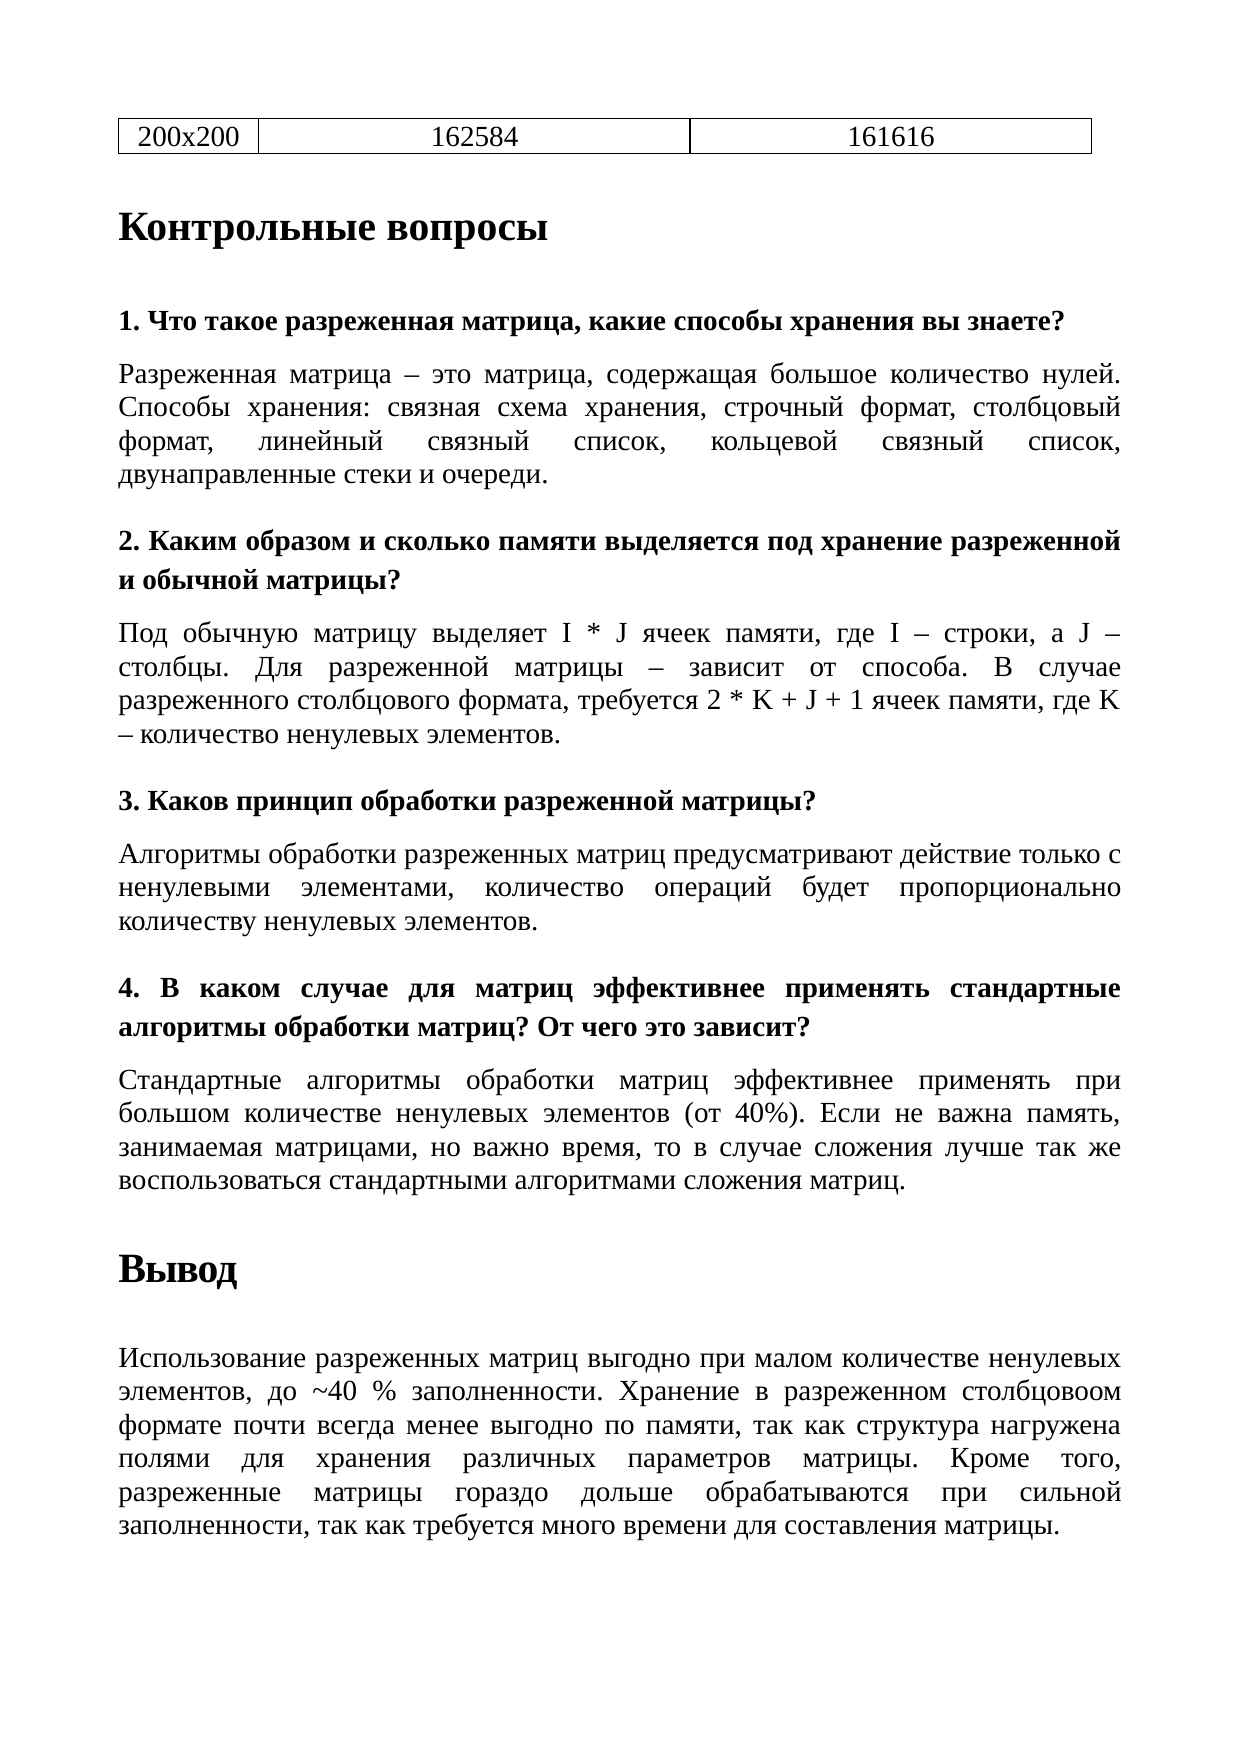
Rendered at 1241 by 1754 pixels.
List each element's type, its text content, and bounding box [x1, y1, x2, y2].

text Алгоритмы обработки разреженных матриц предусматривают действие только с ненулевыми элементами, количество операций будет пропорционально количеству ненулевых элементов. [118, 836, 1122, 937]
text Контрольные вопросы [118, 202, 1122, 249]
text 4. В каком случае для матриц эффективнее применять стандартные алгоритмы обработки матриц? От чего это зависит? [118, 970, 1122, 1042]
text 1. Что такое разреженная матрица, какие способы хранения вы знаете? [118, 303, 1122, 336]
text 2. Каким образом и сколько памяти выделяется под хранение разреженной и обычной матрицы? [118, 523, 1122, 596]
text Под обычную матрицу выделяет I * J ячеек памяти, где I – строки, а J – столбцы. Для разреженной матрицы – зависит от способа. В случае разреженного столбцового формата, требуется 2 * K + J + 1 ячеек памяти, где K – количество ненулевых элементов. [118, 615, 1122, 749]
text Разреженная матрица – это матрица, содержащая большое количество нулей. Способы хранения: связная схема хранения, строчный формат, столбцовый формат, линейный связный список, кольцевой связный список, двунаправленные стеки и очереди. [118, 356, 1122, 490]
table_cell 162584 [259, 119, 689, 153]
text 3. Каков принцип обработки разреженной матрицы? [118, 783, 1122, 816]
text Использование разреженных матриц выгодно при малом количестве ненулевых элементов, до ~40 % заполненности. Хранение в разреженном столбцовоом формате почти всегда менее выгодно по памяти, так как структура нагружена полями для хранения различных параметров матрицы. Кроме того, разреженные матрицы гораздо дольше обрабатываются при сильной заполненности, так как требуется много времени для составления матрицы. [118, 1340, 1122, 1541]
text Стандартные алгоритмы обработки матриц эффективнее применять при большом количестве ненулевых элементов (от 40%). Если не важна память, занимаемая матрицами, но важно время, то в случае сложения лучше так же воспользоваться стандартными алгоритмами сложения матриц. [118, 1062, 1122, 1196]
table_cell 200х200 [119, 119, 258, 153]
table_cell 161616 [691, 119, 1091, 153]
title Вывод [118, 1244, 1122, 1292]
